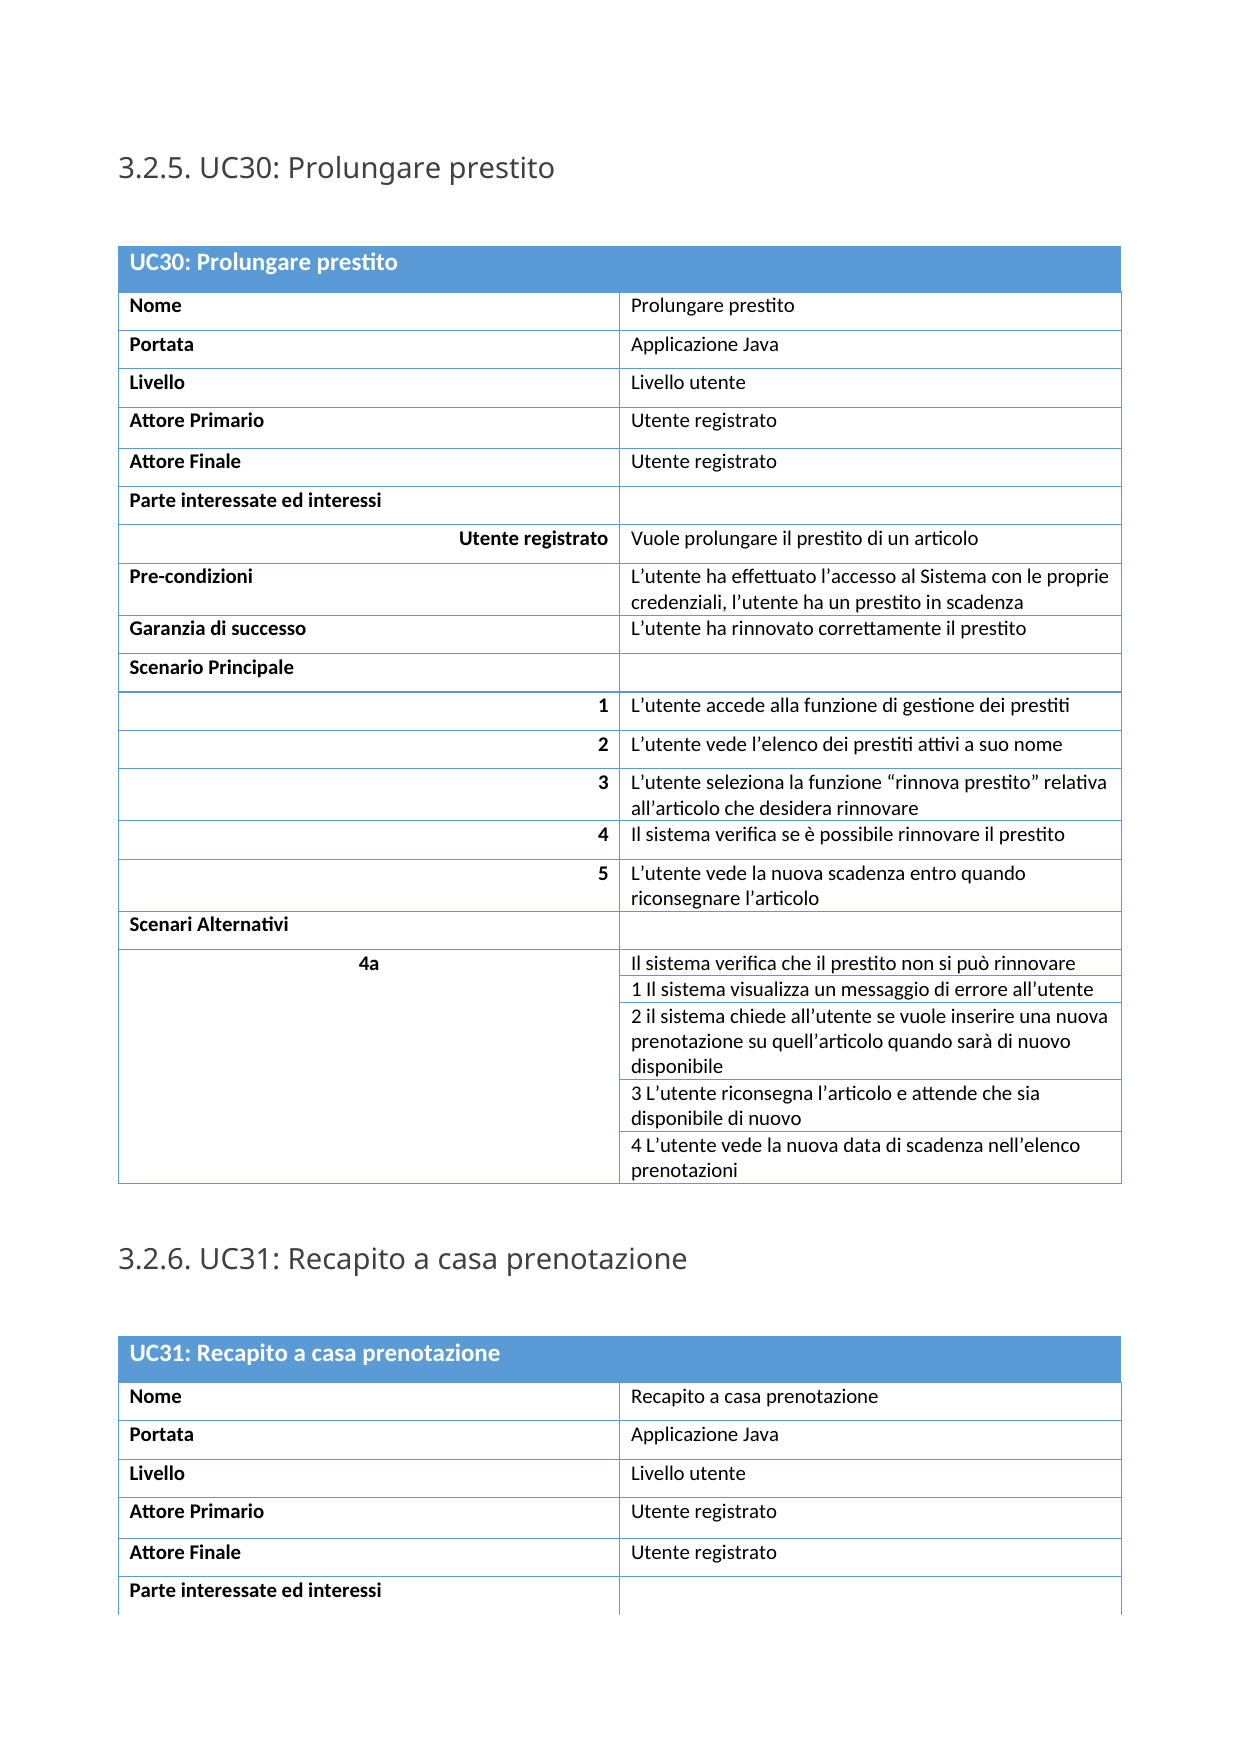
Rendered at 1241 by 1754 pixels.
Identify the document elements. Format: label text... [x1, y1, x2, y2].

table_cell Il sistema verifica che il prestito non si può rinnovare [620, 950, 1121, 975]
table_cell Recapito a casa prenotazione [620, 1383, 1121, 1420]
table_cell Livello utente [620, 369, 1121, 407]
table_cell Applicazione Java [620, 1421, 1121, 1459]
table_cell [620, 487, 1121, 524]
table_cell L’utente ha effettuato l’accesso al Sistema con le proprie credenziali, l’utente ha un prestito in scadenza [620, 564, 1121, 614]
table_cell Utente registrato [119, 525, 619, 563]
table_cell L’utente accede alla funzione di gestione dei prestiti [620, 693, 1121, 730]
table_cell Portata [119, 331, 619, 368]
table_cell Attore Finale [119, 449, 619, 486]
table_cell Nome [119, 1383, 619, 1420]
table_cell 3 L’utente riconsegna l’articolo e attende che sia disponibile di nuovo [620, 1080, 1121, 1131]
table_cell 5 [119, 860, 619, 911]
table_cell Utente registrato [620, 408, 1121, 447]
table_cell Portata [119, 1421, 619, 1459]
table_cell L’utente vede l’elenco dei prestiti attivi a suo nome [620, 731, 1121, 768]
table_cell Attore Finale [119, 1539, 619, 1576]
subtitle 3.2.6. UC31: Recapito a casa prenotazione [118, 1238, 1122, 1278]
table_header UC31: Recapito a casa prenotazione [119, 1337, 1121, 1382]
table_cell Prolungare prestito [620, 293, 1121, 330]
table_cell Applicazione Java [620, 331, 1121, 368]
table_cell 3 [119, 769, 619, 820]
table_cell L’utente ha rinnovato correttamente il prestito [620, 616, 1121, 653]
table_cell Livello [119, 369, 619, 407]
table_cell 4 L’utente vede la nuova data di scadenza nell’elenco prenotazioni [620, 1132, 1121, 1183]
table_cell Utente registrato [620, 1539, 1121, 1576]
table_cell [620, 1577, 1121, 1615]
table_cell Livello utente [620, 1460, 1121, 1497]
table_cell L’utente seleziona la funzione “rinnova prestito” relativa all’articolo che desidera rinnovare [620, 769, 1121, 820]
table_cell Parte interessate ed interessi [119, 487, 619, 524]
table_cell Attore Primario [119, 408, 619, 447]
subtitle 3.2.5. UC30: Prolungare prestito [118, 148, 1122, 187]
table_cell Attore Primario [119, 1498, 619, 1538]
table_cell 1 Il sistema visualizza un messaggio di errore all’utente [620, 976, 1121, 1002]
table_cell Nome [119, 293, 619, 330]
table_cell Pre-condizioni [119, 564, 619, 614]
table_cell [620, 912, 1121, 949]
table_cell 4a [119, 950, 619, 1183]
table_cell Scenario Principale [119, 654, 619, 691]
table_cell Garanzia di successo [119, 616, 619, 653]
table_cell 2 il sistema chiede all’utente se vuole inserire una nuova prenotazione su quell’articolo quando sarà di nuovo disponibile [620, 1003, 1121, 1079]
table_cell Scenari Alternativi [119, 912, 619, 949]
table_cell L’utente vede la nuova scadenza entro quando riconsegnare l’articolo [620, 860, 1121, 911]
table_cell Utente registrato [620, 1498, 1121, 1538]
table_cell 1 [119, 693, 619, 730]
table_cell 2 [119, 731, 619, 768]
table_header UC30: Prolungare prestito [119, 247, 1121, 291]
table_cell Vuole prolungare il prestito di un articolo [620, 525, 1121, 563]
table_cell [620, 654, 1121, 691]
table_cell 4 [119, 821, 619, 859]
table_cell Parte interessate ed interessi [119, 1577, 619, 1615]
table_cell Utente registrato [620, 449, 1121, 486]
table_cell Livello [119, 1460, 619, 1497]
table_cell Il sistema verifica se è possibile rinnovare il prestito [620, 821, 1121, 859]
